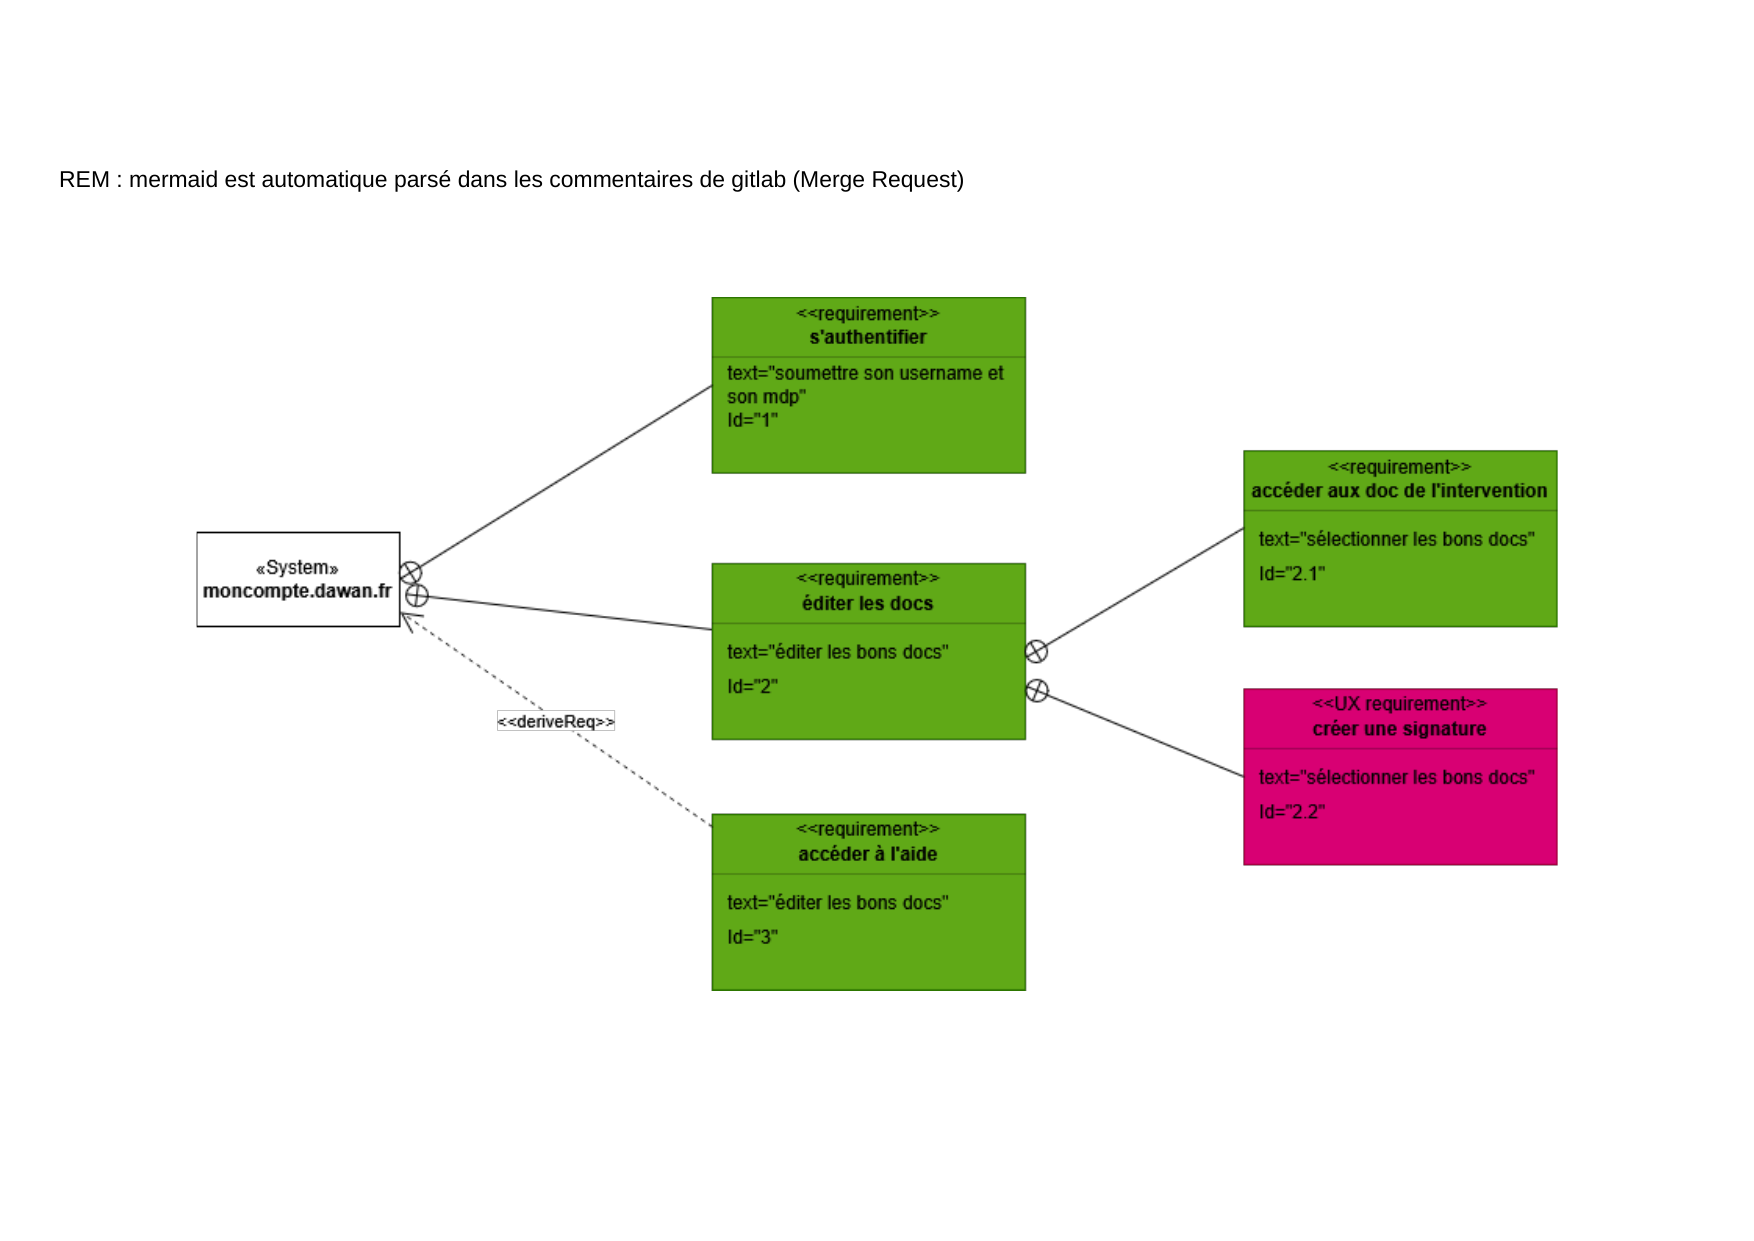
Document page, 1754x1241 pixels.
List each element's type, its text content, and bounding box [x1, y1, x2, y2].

picture [196, 297, 1558, 991]
text REM : mermaid est automatique parsé dans les commentaires de gitlab (Merge Request) [59, 166, 1695, 192]
